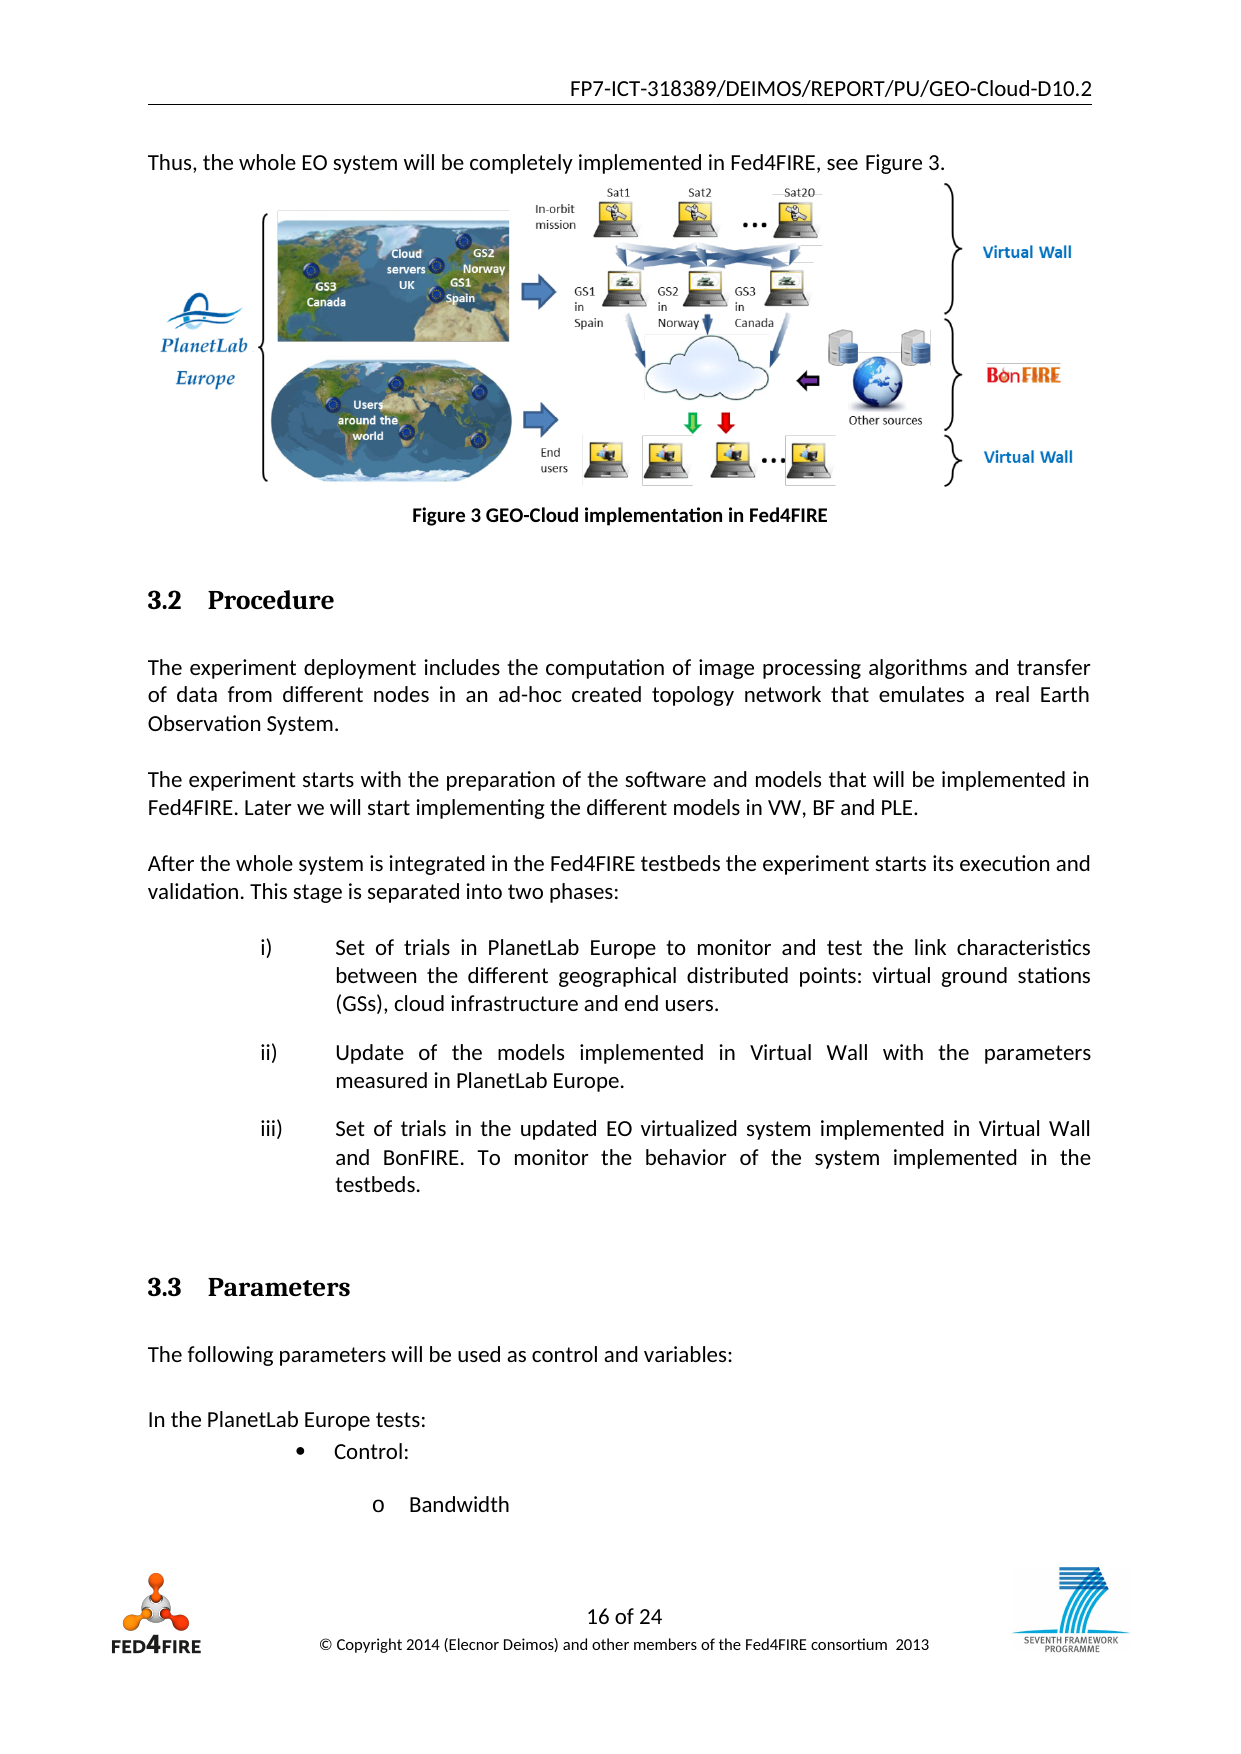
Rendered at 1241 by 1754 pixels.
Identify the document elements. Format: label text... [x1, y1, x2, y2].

subtitle Parameters [148, 1272, 1092, 1304]
text In the PlanetLab Europe tests: [148, 1405, 1092, 1433]
text The experiment deployment includes the computation of image processing algorithms and transfer of data from different nodes in an ad-hoc created topology network that emulates a real Earth Observation System. [148, 653, 1092, 737]
text The following parameters will be used as control and variables: [148, 1340, 1092, 1368]
list Set of trials in PlanetLab Europe to monitor and test the link characteristics between the different geographical distributed points: virtual ground stations (GSs), cloud infrastructure and end users. [260, 933, 1092, 1017]
text Thus, the whole EO system will be completely implemented in Fed4FIRE, see Figure 3. [148, 148, 1092, 176]
list Set of trials in the updated EO virtualized system implemented in Virtual Wall and BonFIRE. To monitor the behavior of the system implemented in the testbeds. [260, 1114, 1092, 1199]
list Bandwidth [371, 1490, 1092, 1519]
text Figure 3 GEO-Cloud implementation in Fed4FIRE [148, 502, 1092, 528]
text The experiment starts with the preparation of the software and models that will be implemented in Fed4FIRE. Later we will start implementing the different models in VW, BF and PLE. [148, 765, 1092, 821]
text After the whole system is integrated in the Fed4FIRE testbeds the experiment starts its execution and validation. This stage is separated into two phases: [148, 849, 1092, 905]
list Update of the models implemented in Virtual Wall with the parameters measured in PlanetLab Europe. [260, 1038, 1092, 1094]
subtitle Procedure [148, 585, 1092, 616]
list Control: [296, 1437, 1092, 1465]
